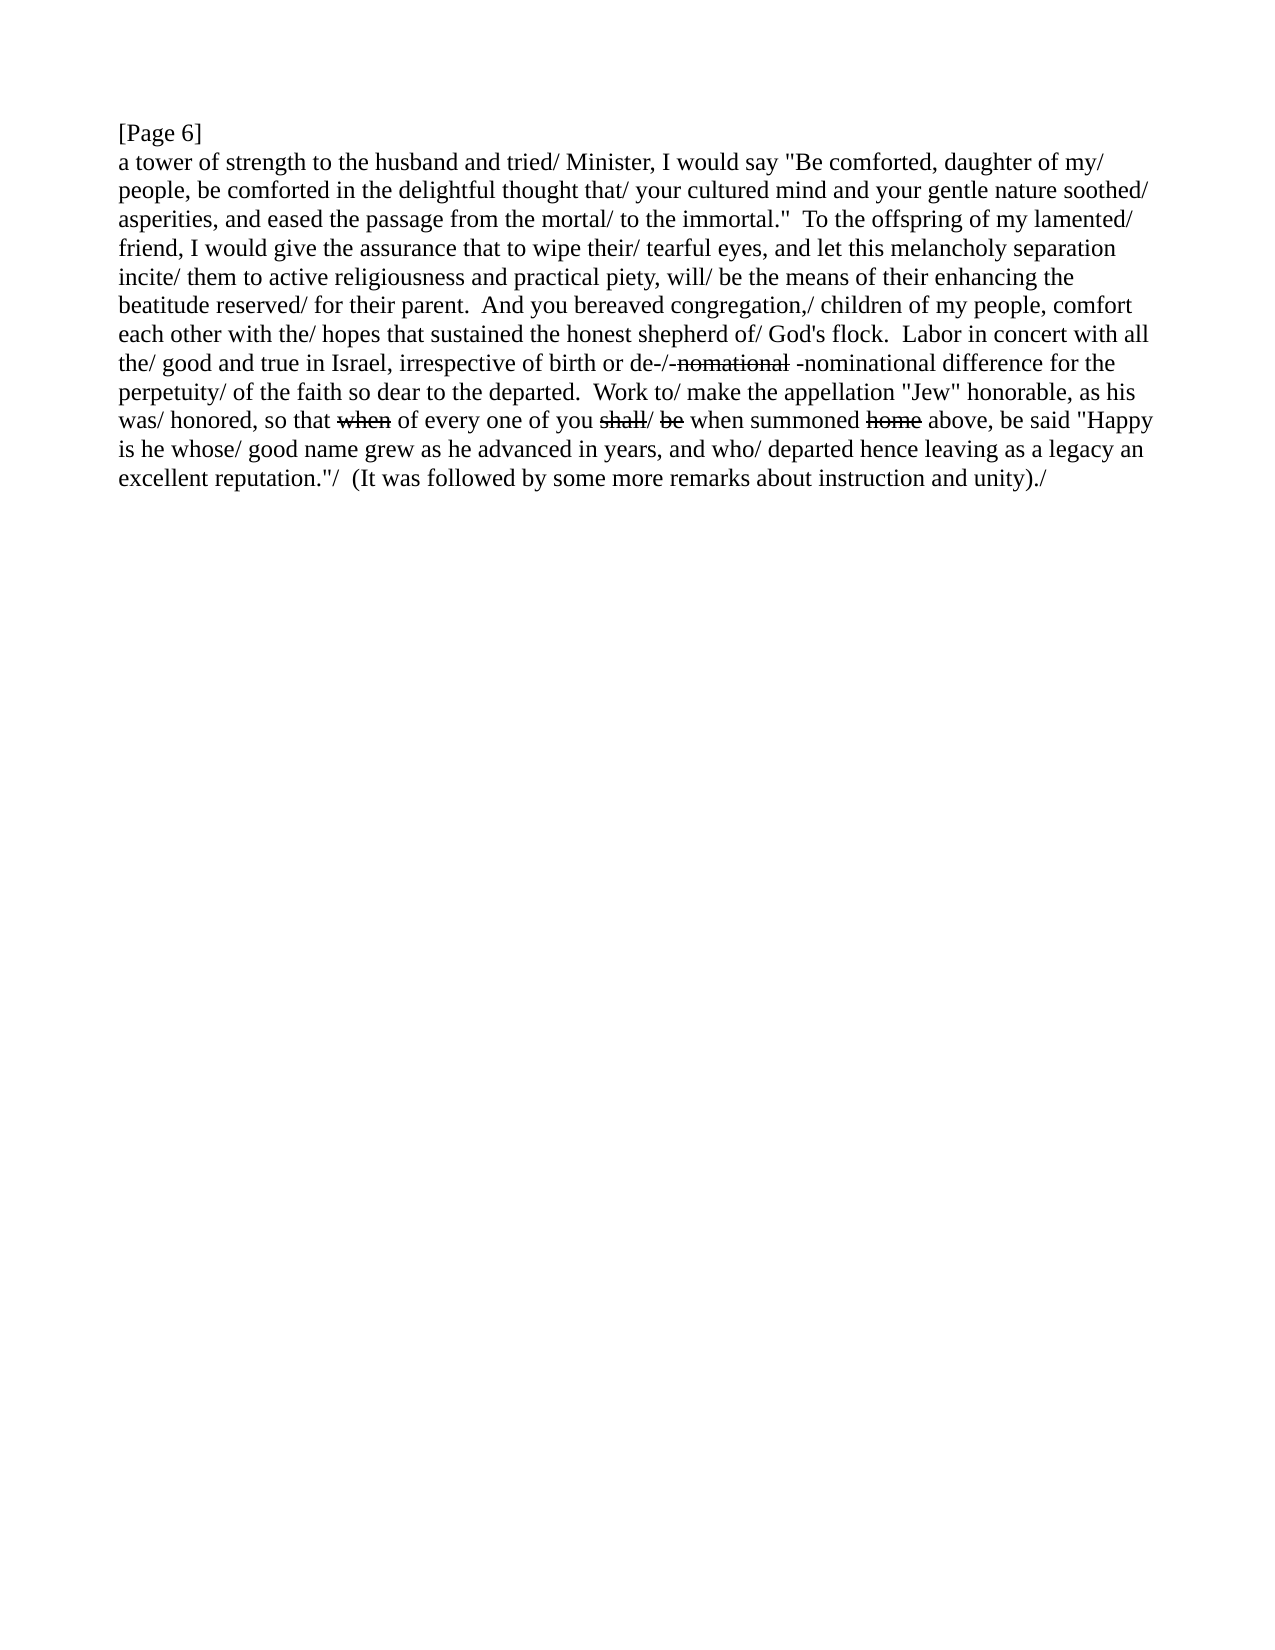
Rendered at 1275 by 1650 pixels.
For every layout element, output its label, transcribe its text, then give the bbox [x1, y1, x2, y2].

text [Page 6] [118, 118, 1157, 147]
text a tower of strength to the husband and tried/ Minister, I would say "Be comforted, daughter of my/ people, be comforted in the delightful thought that/ your cultured mind and your gentle nature soothed/ asperities, and eased the passage from the mortal/ to the immortal." To the offspring of my lamented/ friend, I would give the assurance that to wipe their/ tearful eyes, and let this melancholy separation incite/ them to active religiousness and practical piety, will/ be the means of their enhancing the beatitude reserved/ for their parent. And you bereaved congregation,/ children of my people, comfort each other with the/ hopes that sustained the honest shepherd of/ God's flock. Labor in concert with all the/ good and true in Israel, irrespective of birth or de-/-nomational -nominational difference for the perpetuity/ of the faith so dear to the departed. Work to/ make the appellation "Jew" honorable, as his was/ honored, so that when of every one of you shall/ be when summoned home above, be said "Happy is he whose/ good name grew as he advanced in years, and who/ departed hence leaving as a legacy an excellent reputation."/ (It was followed by some more remarks about instruction and unity)./ [118, 147, 1157, 492]
